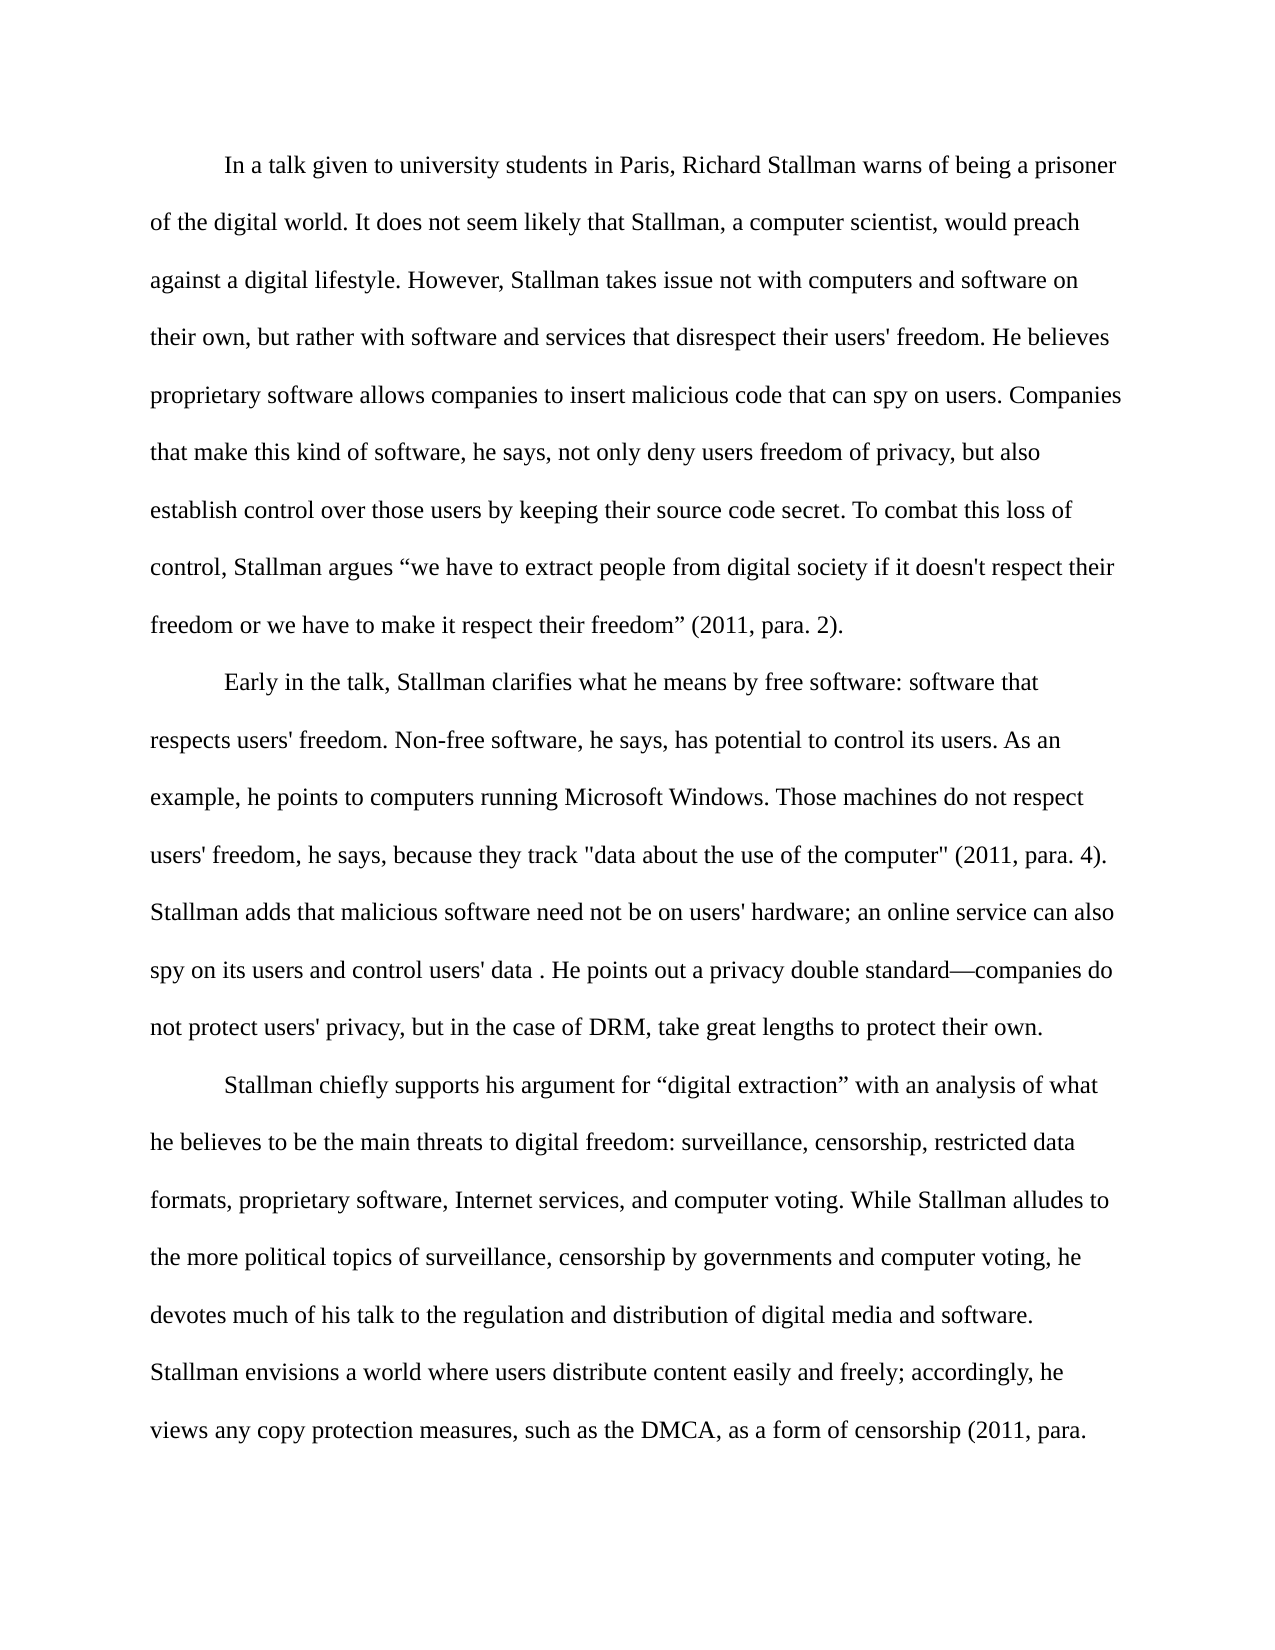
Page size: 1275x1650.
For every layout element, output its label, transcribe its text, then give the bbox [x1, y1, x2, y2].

text In a talk given to university students in Paris, Richard Stallman warns of being a prisoner of the digital world. It does not seem likely that Stallman, a computer scientist, would preach against a digital lifestyle. However, Stallman takes issue not with computers and software on their own, but rather with software and services that disrespect their users' freedom. He believes proprietary software allows companies to insert malicious code that can spy on users. Companies that make this kind of software, he says, not only deny users freedom of privacy, but also establish control over those users by keeping their source code secret. To combat this loss of control, Stallman argues “we have to extract people from digital society if it doesn't respect their freedom or we have to make it respect their freedom” (2011, para. 2). [150, 150, 1125, 639]
text Stallman chiefly supports his argument for “digital extraction” with an analysis of what he believes to be the main threats to digital freedom: surveillance, censorship, restricted data formats, proprietary software, Internet services, and computer voting. While Stallman alludes to the more political topics of surveillance, censorship by governments and computer voting, he devotes much of his talk to the regulation and distribution of digital media and software. Stallman envisions a world where users distribute content easily and freely; accordingly, he views any copy protection measures, such as the DMCA, as a form of censorship (2011, para. [150, 1070, 1125, 1444]
text Early in the talk, Stallman clarifies what he means by free software: software that respects users' freedom. Non-free software, he says, has potential to control its users. As an example, he points to computers running Microsoft Windows. Those machines do not respect users' freedom, he says, because they track "data about the use of the computer" (2011, para. 4). Stallman adds that malicious software need not be on users' hardware; an online service can also spy on its users and control users' data . He points out a privacy double standard—companies do not protect users' privacy, but in the case of DRM, take great lengths to protect their own. [150, 667, 1125, 1041]
